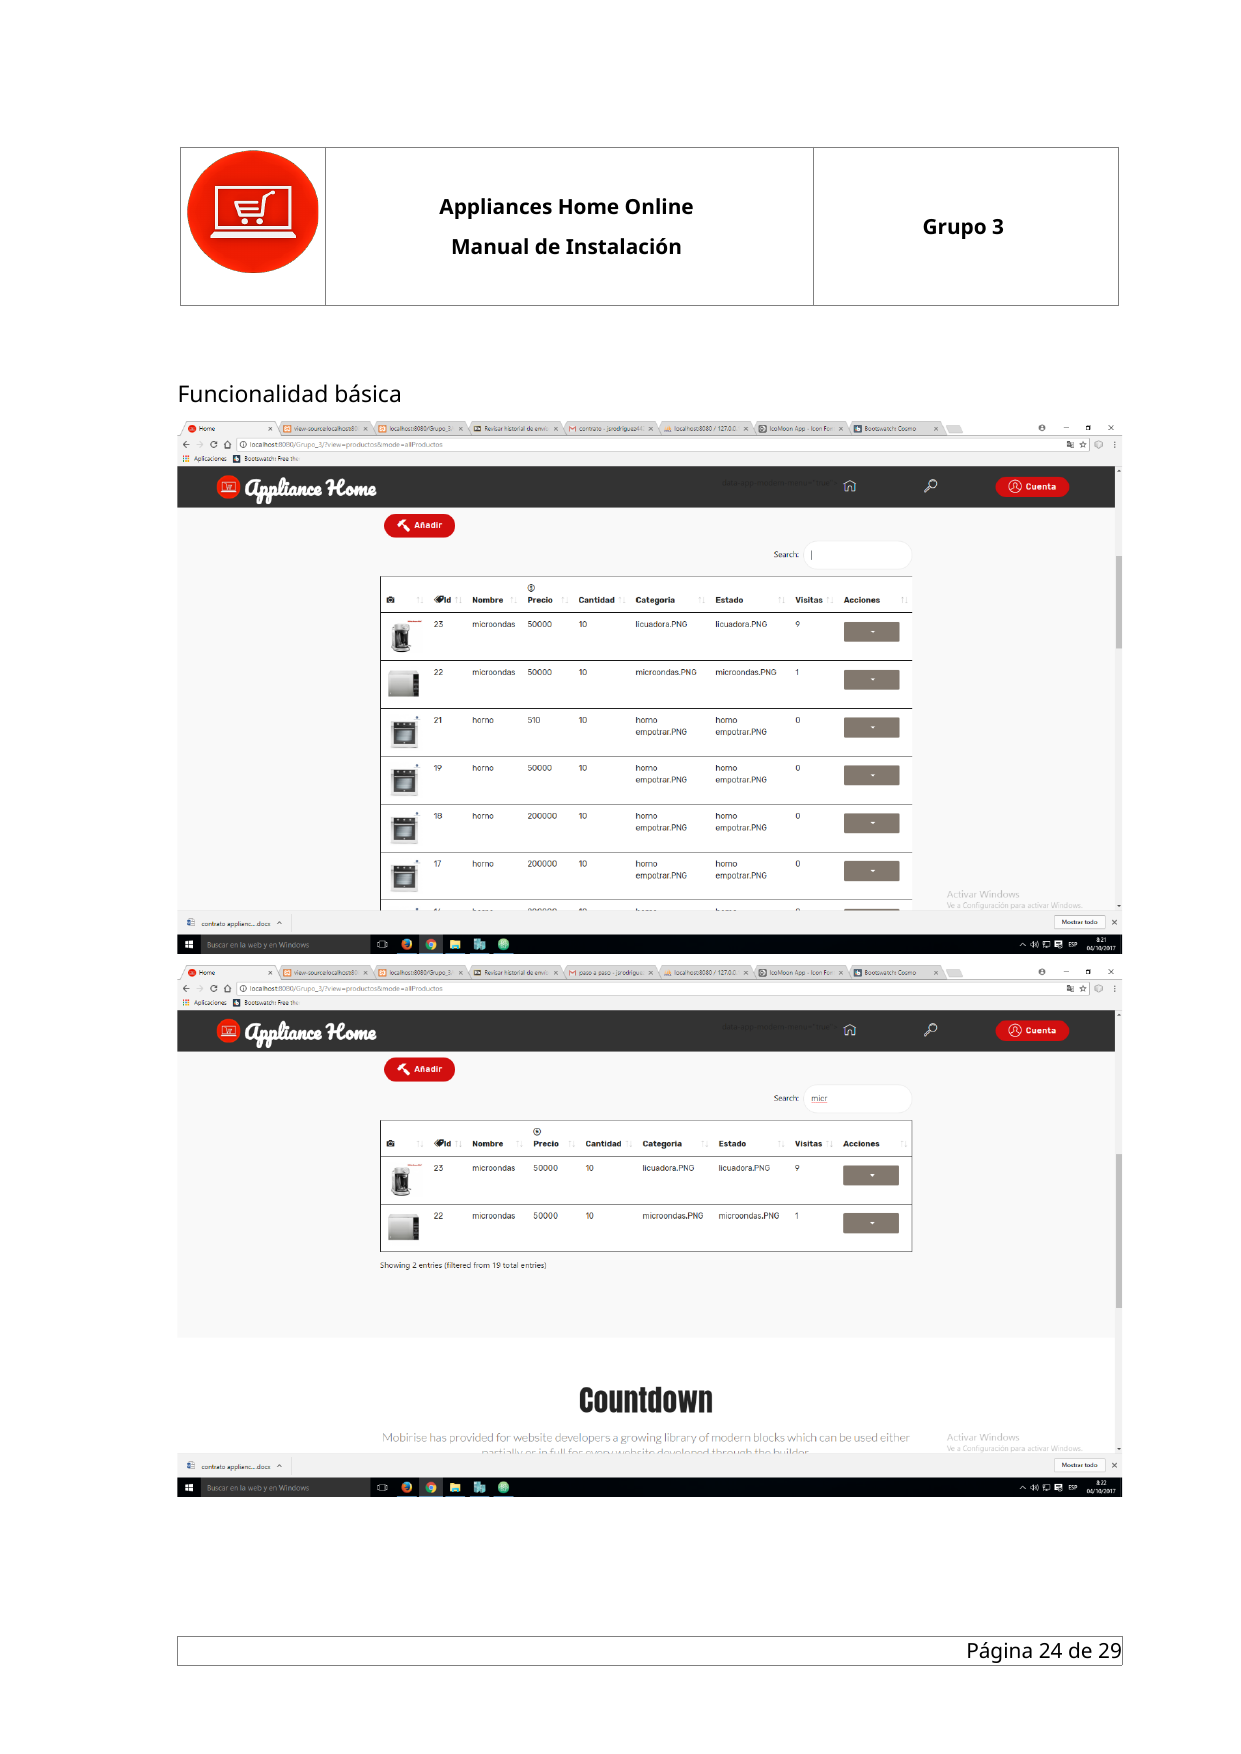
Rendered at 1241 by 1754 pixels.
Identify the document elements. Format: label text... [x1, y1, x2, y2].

text Funcionalidad básica [177, 378, 1122, 409]
